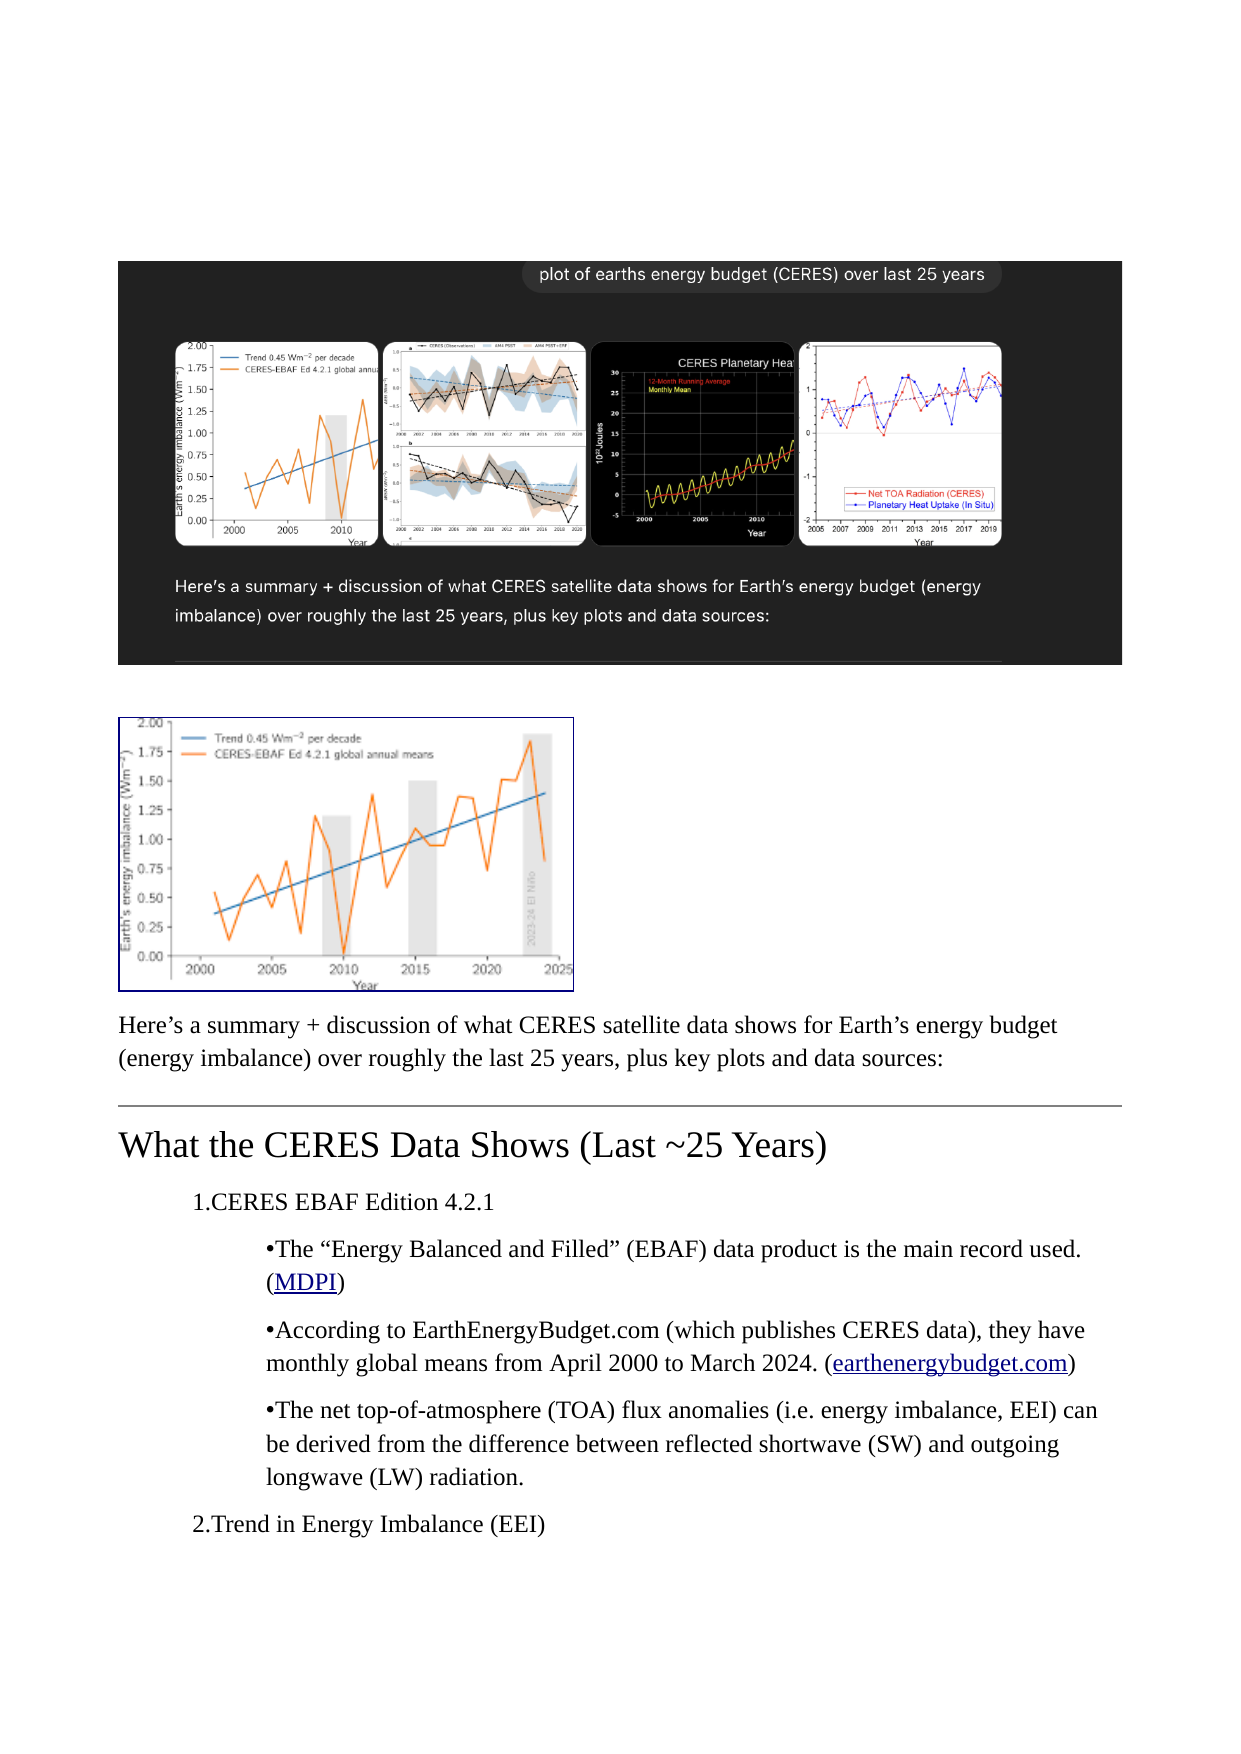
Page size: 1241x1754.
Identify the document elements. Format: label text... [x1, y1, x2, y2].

text Here’s a summary + discussion of what CERES satellite data shows for Earth’s energy budget (energy imbalance) over roughly the last 25 years, plus key plots and data sources: [118, 1011, 1122, 1072]
list According to EarthEnergyBudget.com (which publishes CERES data), they have monthly global means from April 2000 to March 2024. (earthenergybudget.com) [118, 1315, 1122, 1377]
list Trend in Energy Imbalance (EEI) [118, 1509, 1122, 1538]
picture [118, 261, 1123, 665]
picture [120, 718, 573, 990]
list CERES EBAF Edition 4.2.1 [118, 1187, 1122, 1216]
list The net top-of-atmosphere (TOA) flux anomalies (i.e. energy imbalance, EEI) can be derived from the difference between reflected shortwave (SW) and outgoing longwave (LW) radiation. [118, 1396, 1122, 1490]
subtitle What the CERES Data Shows (Last ~25 Years) [118, 1123, 1122, 1166]
list The “Energy Balanced and Filled” (EBAF) data product is the main record used. (MDPI) [118, 1234, 1122, 1296]
